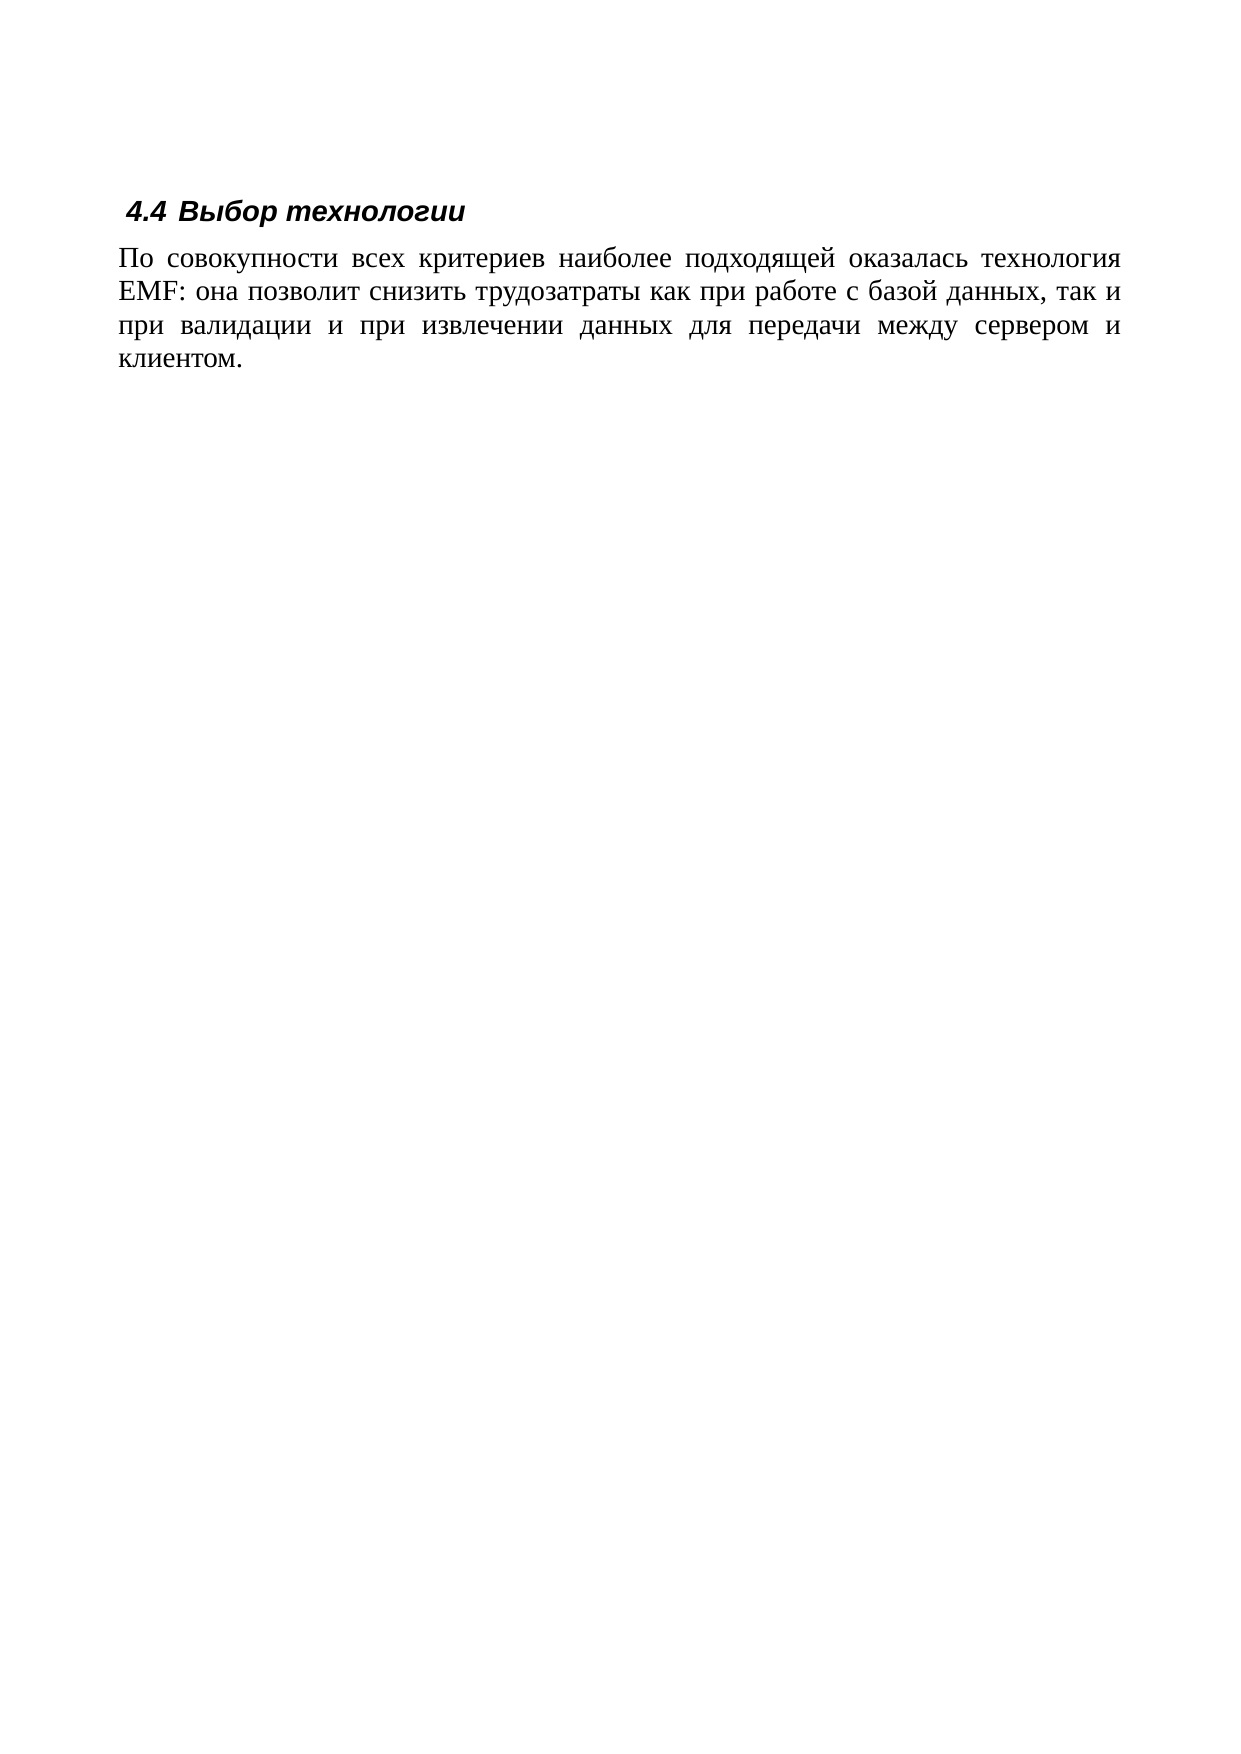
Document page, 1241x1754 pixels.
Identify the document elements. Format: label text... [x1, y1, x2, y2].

text По совокупности всех критериев наиболее подходящей оказалась технология EMF: она позволит снизить трудозатраты как при работе с базой данных, так и при валидации и при извлечении данных для передачи между сервером и клиентом. [118, 240, 1122, 374]
subtitle Выбор технологии [118, 194, 1122, 227]
